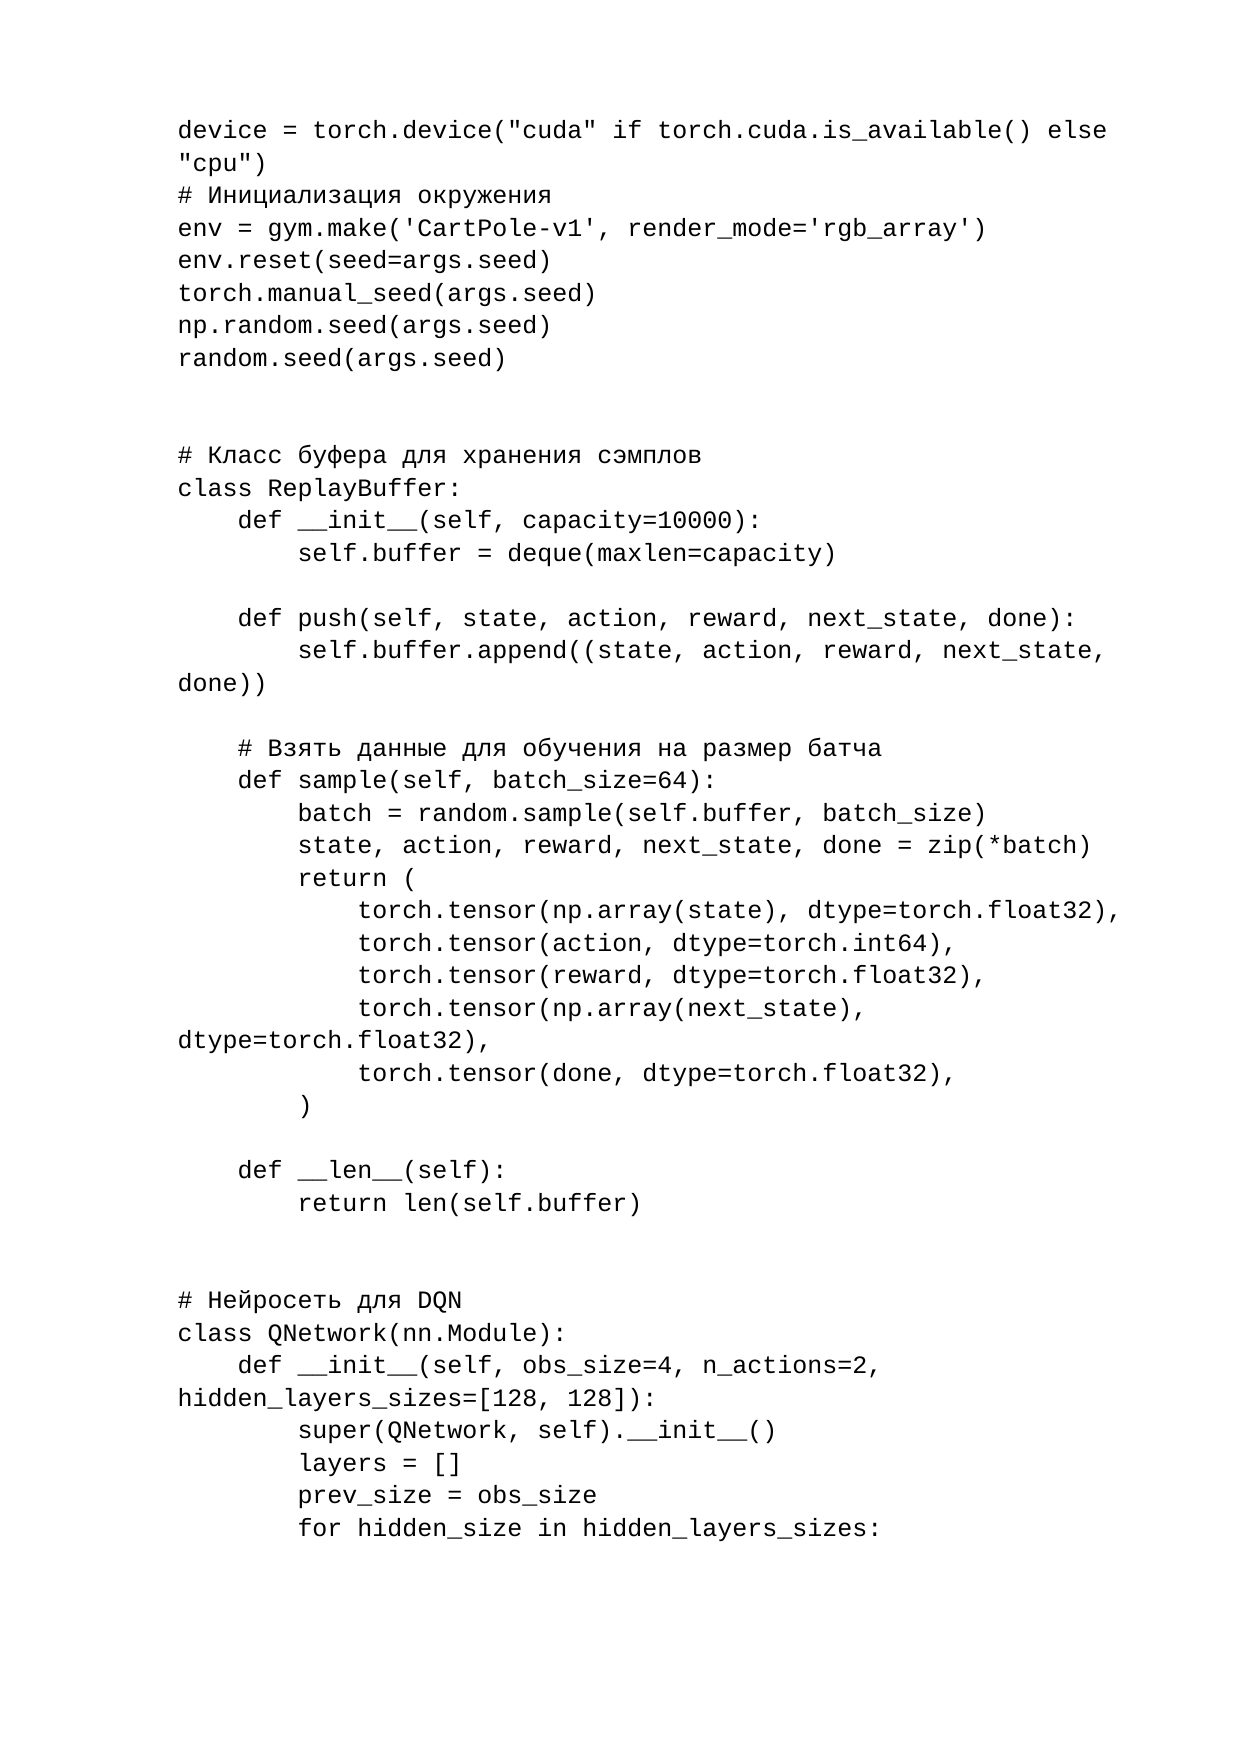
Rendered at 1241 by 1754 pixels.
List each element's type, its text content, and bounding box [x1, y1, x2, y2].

text def __init__(self, capacity=10000): [177, 508, 1181, 536]
text # Нейросеть для DQN [177, 1288, 1181, 1316]
text return ( [177, 866, 1181, 894]
text # Взять данные для обучения на размер батча [177, 736, 1181, 764]
text np.random.seed(args.seed) [177, 313, 1181, 341]
text def __init__(self, obs_size=4, n_actions=2, hidden_layers_sizes=[128, 128]): [177, 1353, 1181, 1414]
text torch.manual_seed(args.seed) [177, 281, 1181, 309]
text return len(self.buffer) [177, 1191, 1181, 1219]
text random.seed(args.seed) [177, 346, 1181, 374]
text def push(self, state, action, reward, next_state, done): [177, 606, 1181, 634]
text batch = random.sample(self.buffer, batch_size) [177, 801, 1181, 829]
text self.buffer.append((state, action, reward, next_state, done)) [177, 638, 1181, 699]
text env.reset(seed=args.seed) [177, 248, 1181, 276]
text state, action, reward, next_state, done = zip(*batch) [177, 833, 1181, 861]
text torch.tensor(np.array(state), dtype=torch.float32), [177, 898, 1181, 926]
text torch.tensor(reward, dtype=torch.float32), [177, 963, 1181, 991]
text class QNetwork(nn.Module): [177, 1321, 1181, 1349]
text torch.tensor(np.array(next_state), dtype=torch.float32), [177, 996, 1181, 1056]
text def __len__(self): [177, 1158, 1181, 1186]
text torch.tensor(action, dtype=torch.int64), [177, 931, 1181, 959]
text class ReplayBuffer: [177, 476, 1181, 504]
text # Класс буфера для хранения сэмплов [177, 443, 1181, 471]
text device = torch.device("cuda" if torch.cuda.is_available() else "cpu") [177, 118, 1181, 179]
text layers = [] [177, 1451, 1181, 1479]
text prev_size = obs_size [177, 1483, 1181, 1511]
text def sample(self, batch_size=64): [177, 768, 1181, 796]
text # Инициализация окружения [177, 183, 1181, 211]
text torch.tensor(done, dtype=torch.float32), [177, 1061, 1181, 1089]
text env = gym.make('CartPole-v1', render_mode='rgb_array') [177, 216, 1181, 244]
text super(QNetwork, self).__init__() [177, 1418, 1181, 1446]
text self.buffer = deque(maxlen=capacity) [177, 541, 1181, 569]
text ) [177, 1093, 1181, 1121]
text for hidden_size in hidden_layers_sizes: [177, 1516, 1181, 1544]
